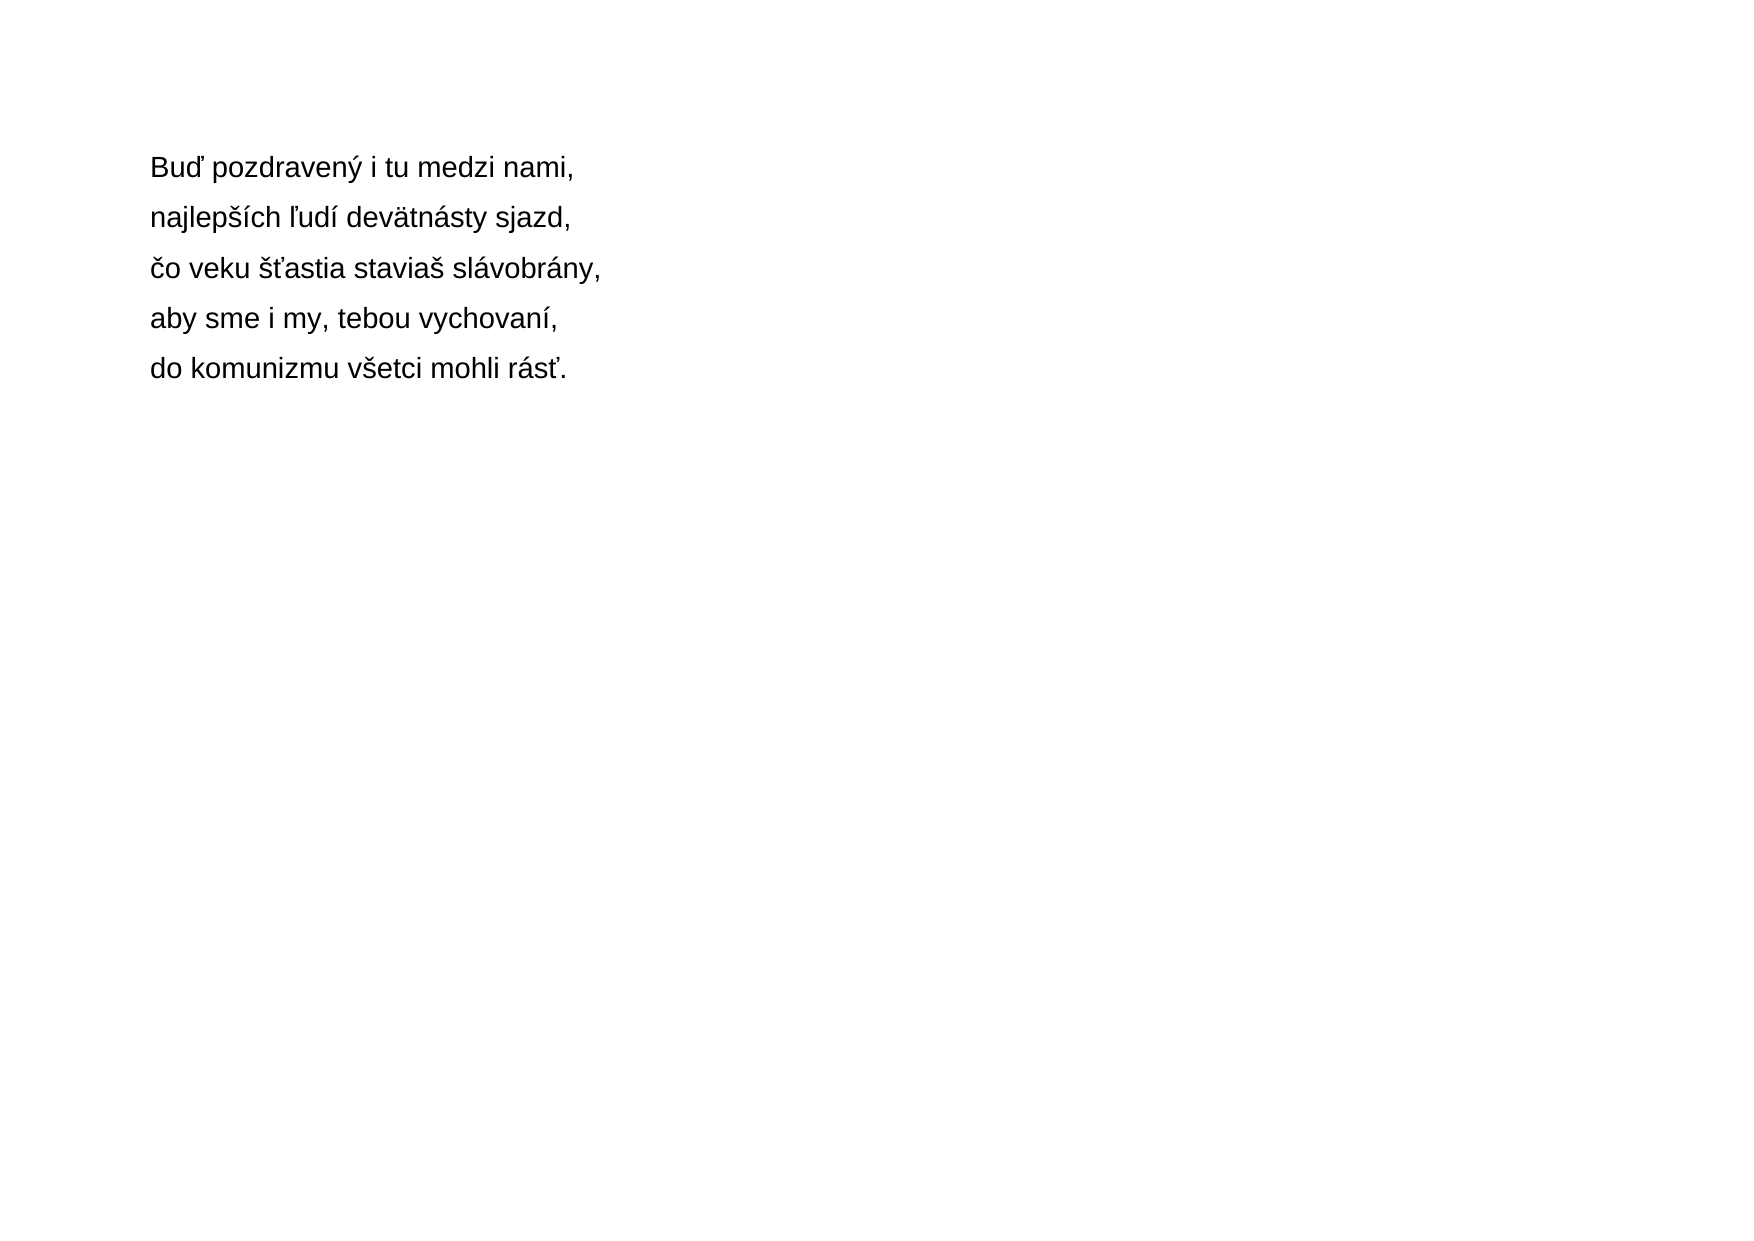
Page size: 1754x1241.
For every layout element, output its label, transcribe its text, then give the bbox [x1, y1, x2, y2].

text do komunizmu všetci mohli rásť. [150, 351, 1243, 385]
text Buď pozdravený i tu medzi nami, [150, 150, 1243, 183]
text čo veku šťastia staviaš slávobrány, [150, 251, 1243, 284]
text najlepších ľudí devätnásty sjazd, [150, 200, 1243, 234]
text aby sme i my, tebou vychovaní, [150, 301, 1243, 334]
